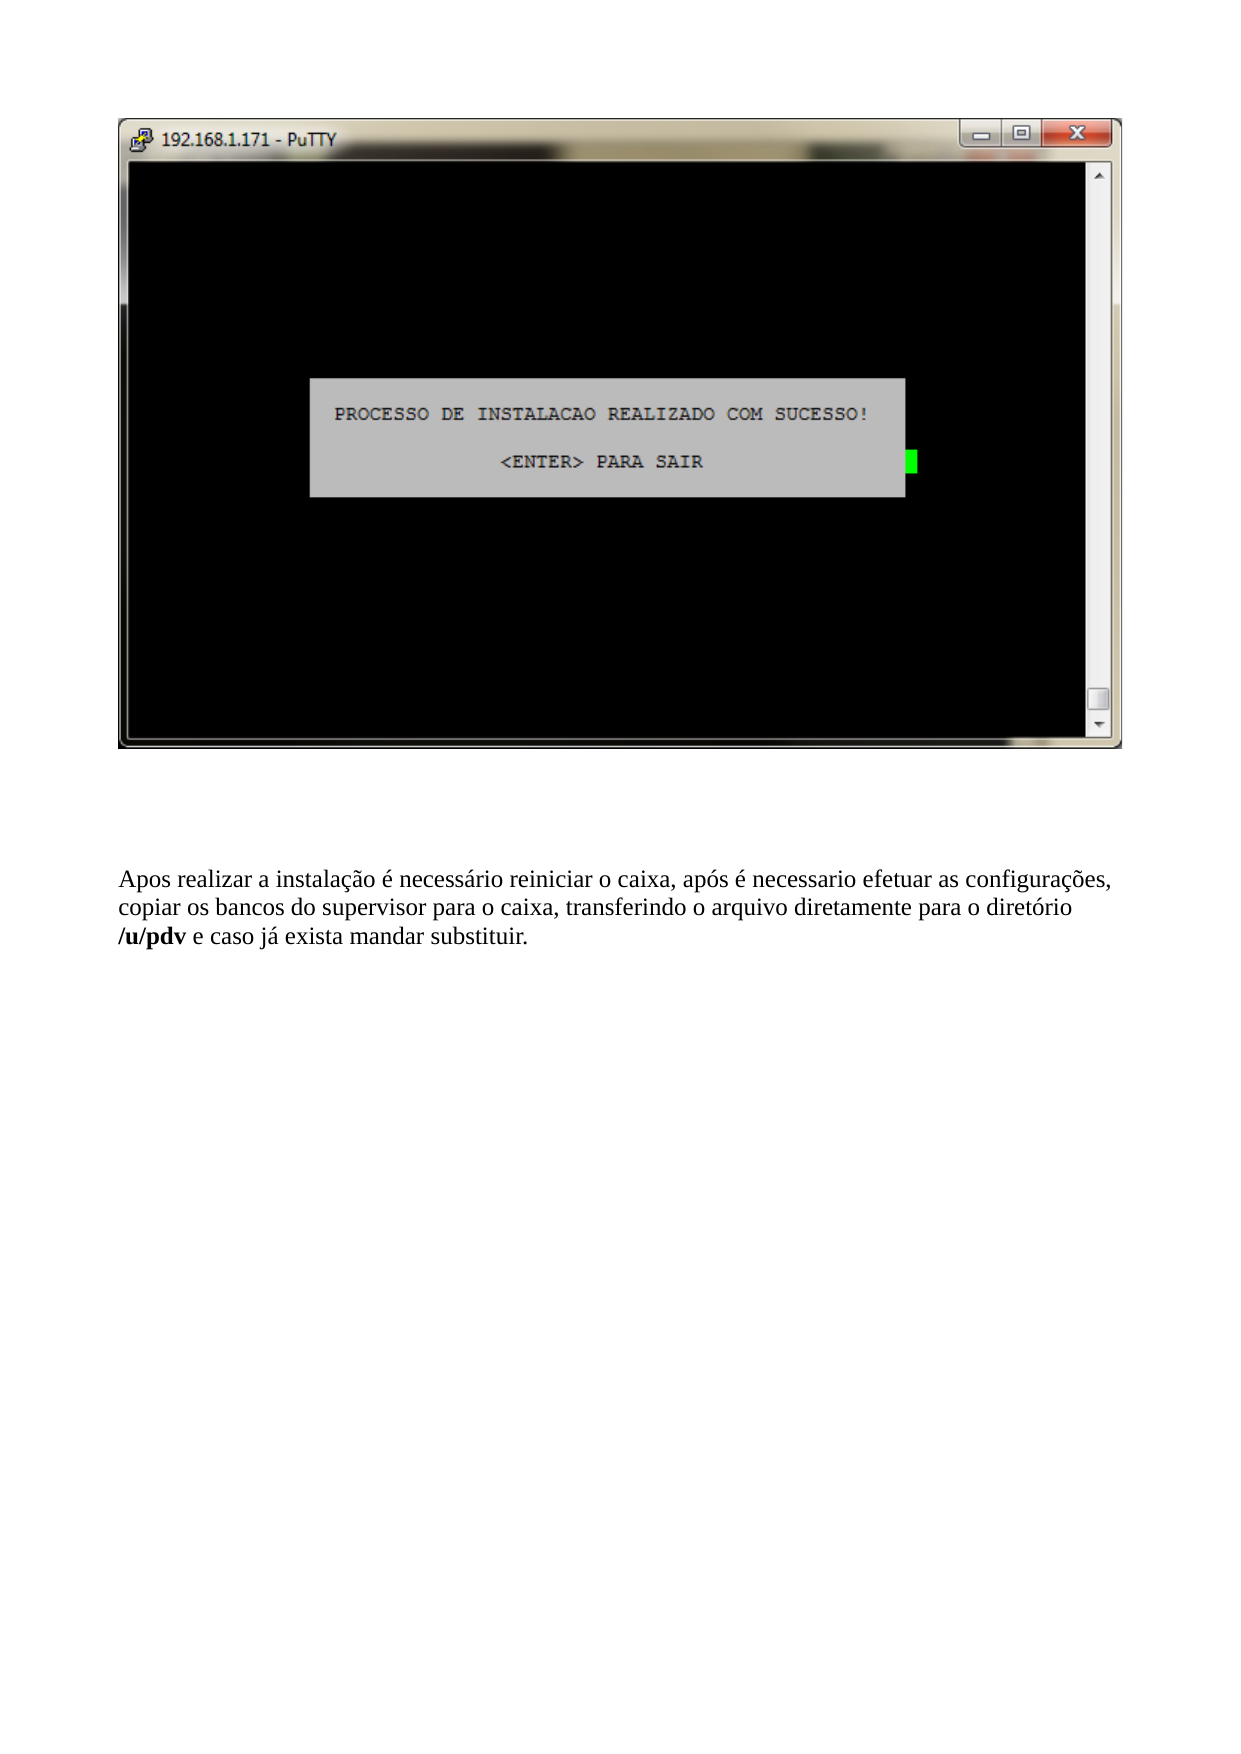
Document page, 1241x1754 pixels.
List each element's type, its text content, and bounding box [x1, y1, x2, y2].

picture [118, 118, 1123, 749]
text Apos realizar a instalação é necessário reiniciar o caixa, após é necessario efetuar as configurações, copiar os bancos do supervisor para o caixa, transferindo o arquivo diretamente para o diretório /u/pdv e caso já exista mandar substituir. [118, 864, 1122, 950]
